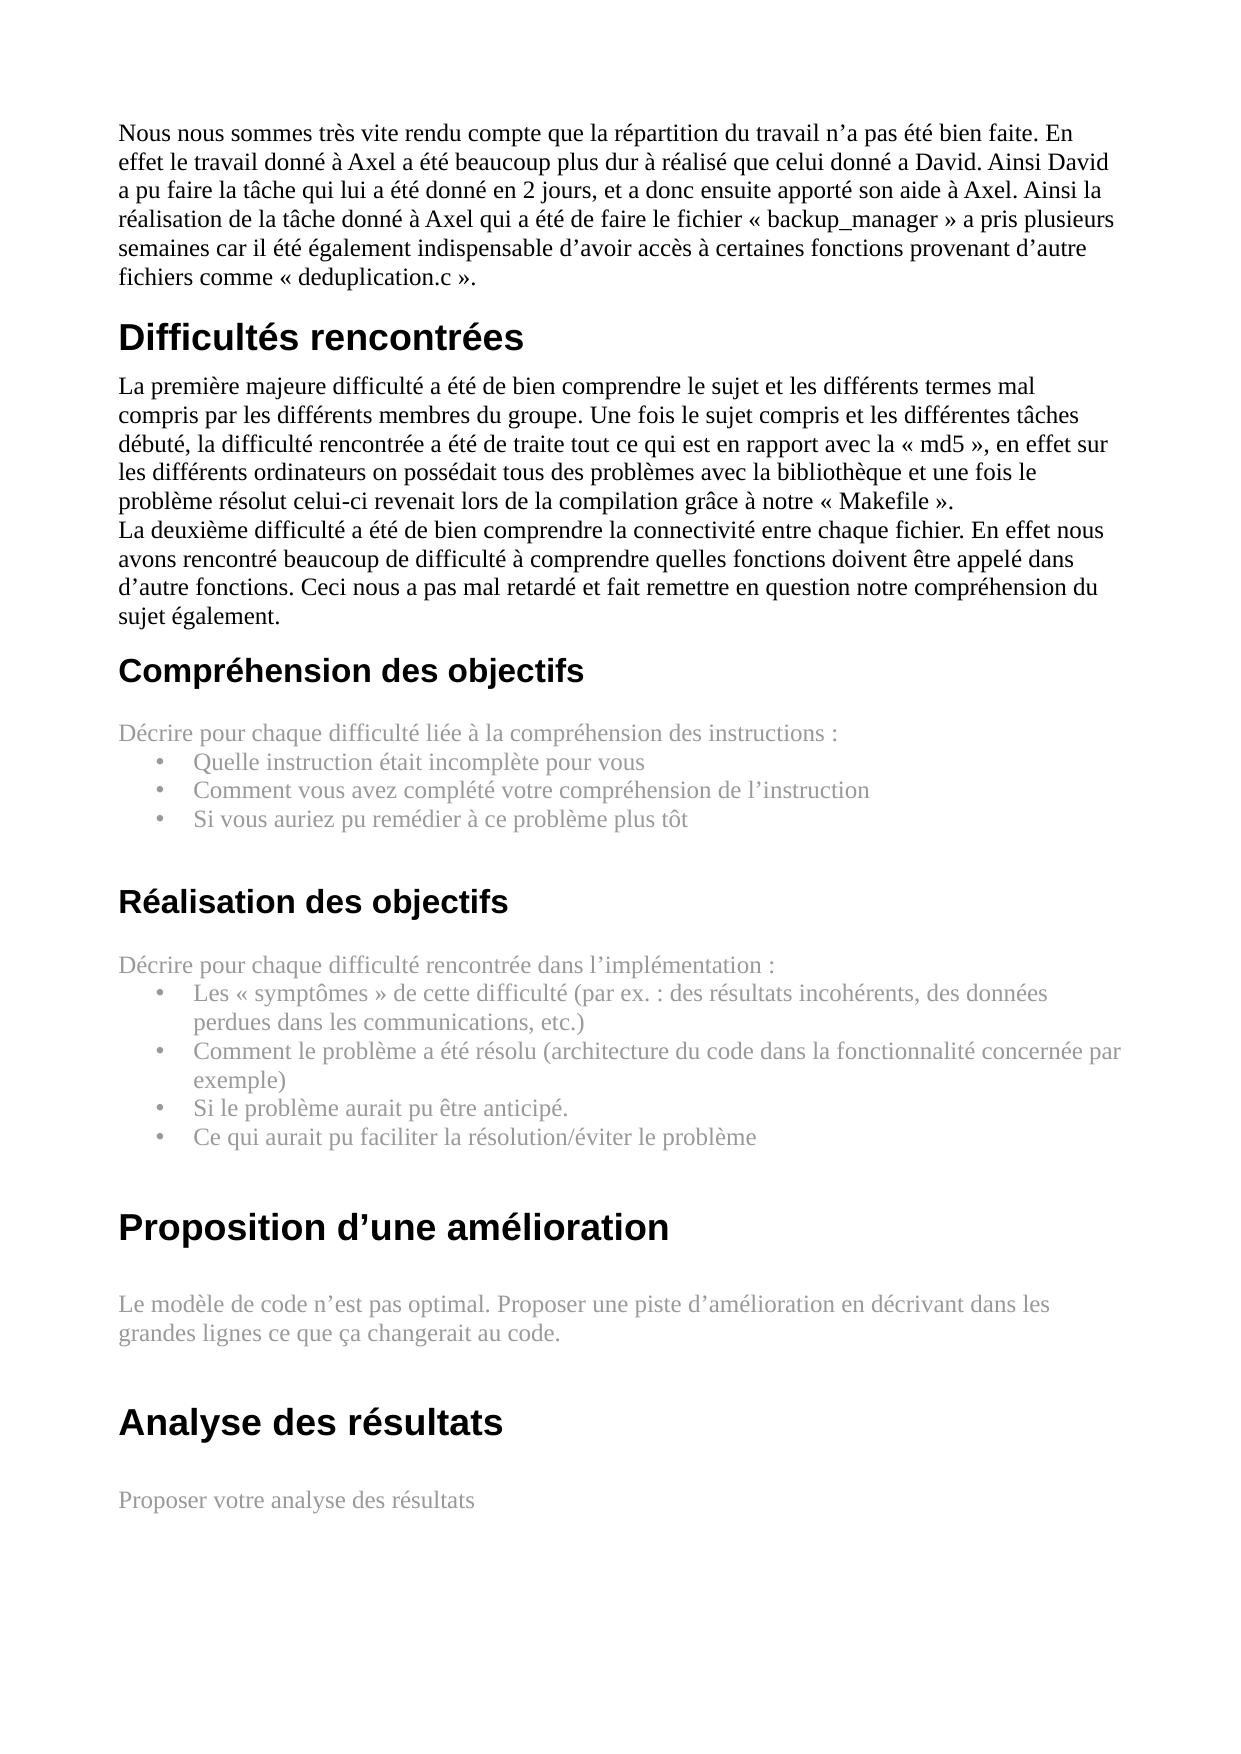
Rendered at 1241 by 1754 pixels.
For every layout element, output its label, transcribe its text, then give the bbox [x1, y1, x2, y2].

text Décrire pour chaque difficulté liée à la compréhension des instructions : [118, 718, 1122, 747]
list Comment vous avez complété votre compréhension de l’instruction [156, 776, 1122, 804]
text La première majeure difficulté a été de bien comprendre le sujet et les différents termes mal compris par les différents membres du groupe. Une fois le sujet compris et les différentes tâches débuté, la difficulté rencontrée a été de traite tout ce qui est en rapport avec la « md5 », en effet sur les différents ordinateurs on possédait tous des problèmes avec la bibliothèque et une fois le problème résolut celui-ci revenait lors de la compilation grâce à notre « Makefile ». [118, 371, 1122, 515]
subtitle Proposition d’une amélioration [118, 1205, 1122, 1248]
subtitle Analyse des résultats [118, 1400, 1122, 1443]
text Le modèle de code n’est pas optimal. Proposer une piste d’amélioration en décrivant dans les grandes lignes ce que ça changerait au code. [118, 1289, 1122, 1347]
list Quelle instruction était incomplète pour vous [156, 747, 1122, 776]
subtitle Compréhension des objectifs [118, 651, 1122, 689]
list Si le problème aurait pu être anticipé. [156, 1093, 1122, 1122]
subtitle Difficultés rencontrées [118, 316, 1122, 359]
text Proposer votre analyse des résultats [118, 1485, 1122, 1513]
text Décrire pour chaque difficulté rencontrée dans l’implémentation : [118, 950, 1122, 978]
list Si vous auriez pu remédier à ce problème plus tôt [156, 804, 1122, 833]
subtitle Réalisation des objectifs [118, 883, 1122, 921]
list Comment le problème a été résolu (architecture du code dans la fonctionnalité concernée par exemple) [156, 1036, 1122, 1093]
list Ce qui aurait pu faciliter la résolution/éviter le problème [156, 1122, 1122, 1151]
list Les « symptômes » de cette difficulté (par ex. : des résultats incohérents, des données perdues dans les communications, etc.) [156, 978, 1122, 1036]
text La deuxième difficulté a été de bien comprendre la connectivité entre chaque fichier. En effet nous avons rencontré beaucoup de difficulté à comprendre quelles fonctions doivent être appelé dans d’autre fonctions. Ceci nous a pas mal retardé et fait remettre en question notre compréhension du sujet également. [118, 515, 1122, 630]
text Nous nous sommes très vite rendu compte que la répartition du travail n’a pas été bien faite. En effet le travail donné à Axel a été beaucoup plus dur à réalisé que celui donné a David. Ainsi David a pu faire la tâche qui lui a été donné en 2 jours, et a donc ensuite apporté son aide à Axel. Ainsi la réalisation de la tâche donné à Axel qui a été de faire le fichier « backup_manager » a pris plusieurs semaines car il été également indispensable d’avoir accès à certaines fonctions provenant d’autre fichiers comme « deduplication.c ». [118, 118, 1122, 291]
